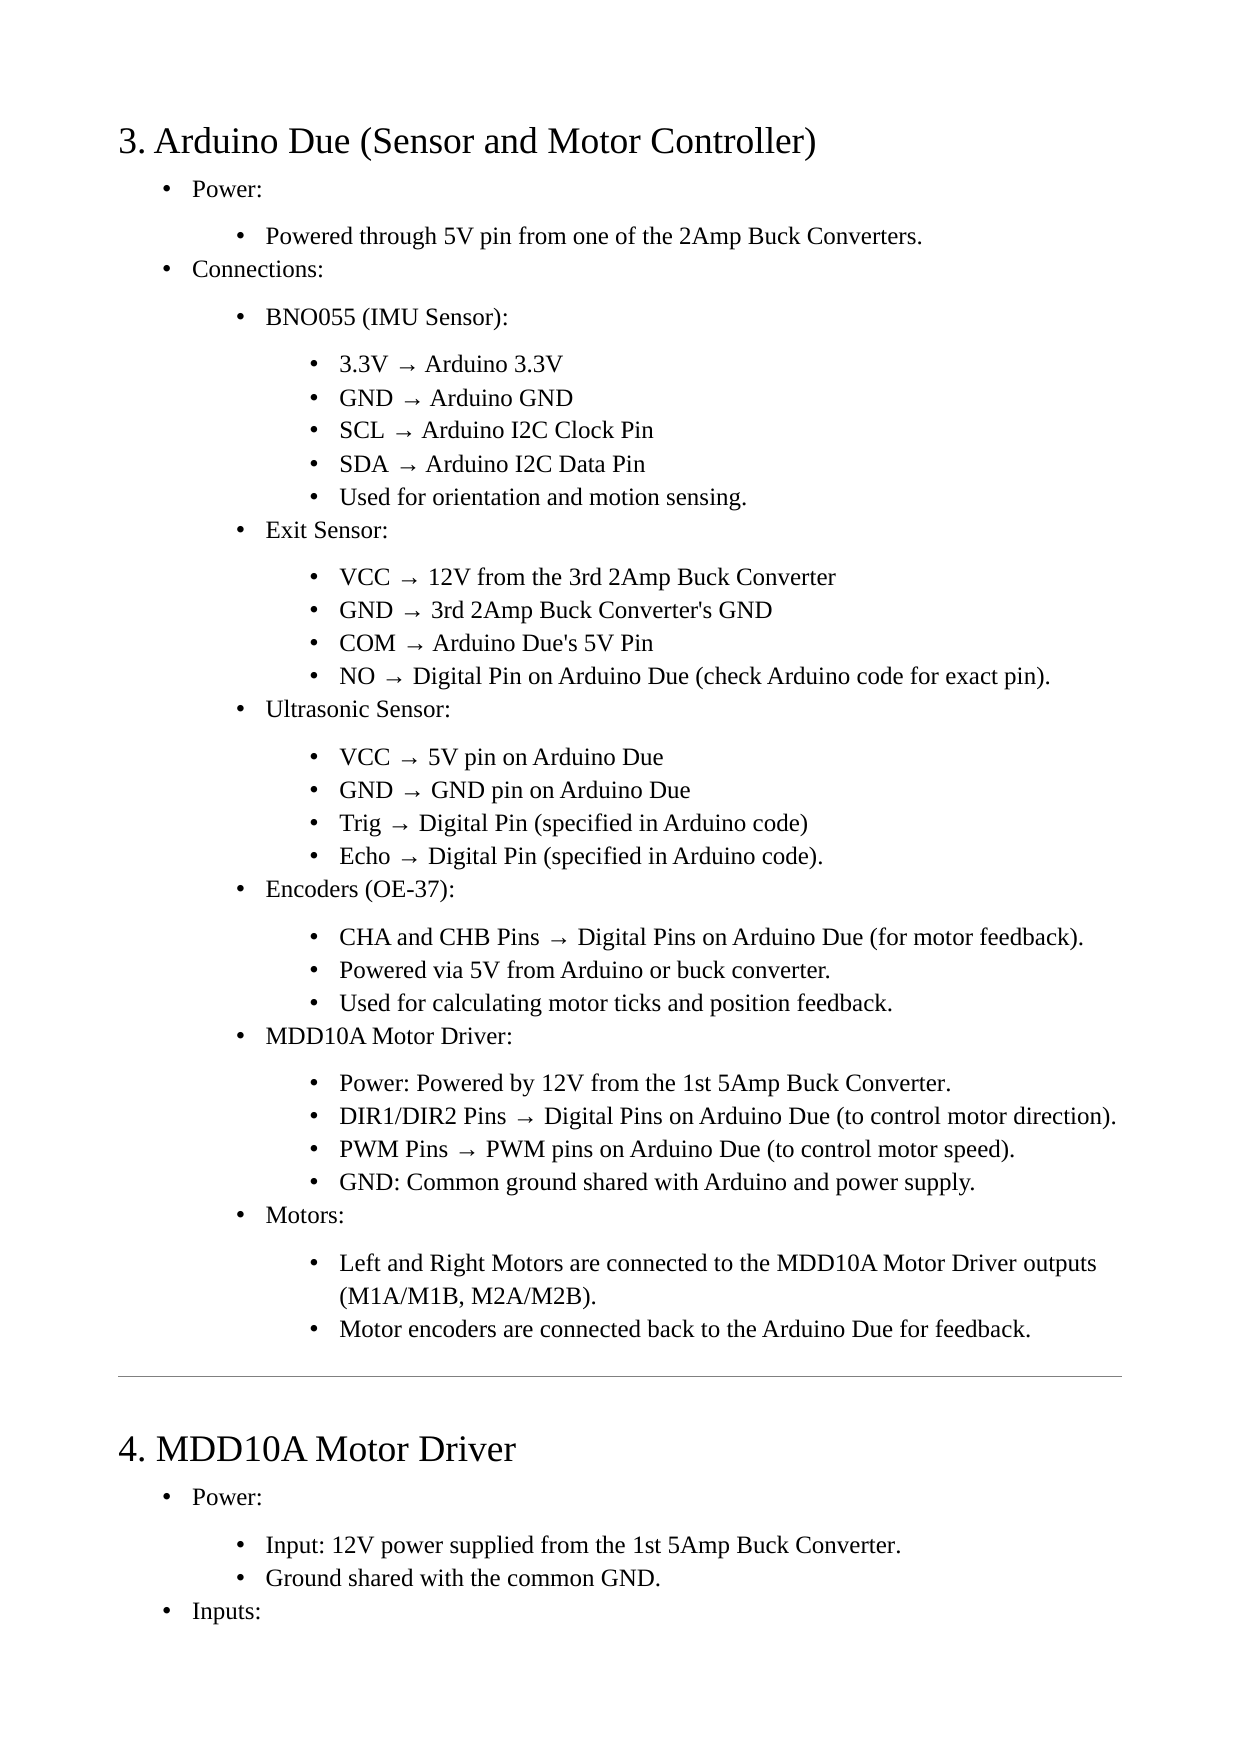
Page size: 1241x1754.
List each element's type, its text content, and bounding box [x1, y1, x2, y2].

list CHA and CHB Pins → Digital Pins on Arduino Due (for motor feedback). [309, 922, 1122, 950]
list Left and Right Motors are connected to the MDD10A Motor Driver outputs (M1A/M1B, M2A/M2B). [309, 1248, 1122, 1310]
list SDA → Arduino I2C Data Pin [309, 449, 1122, 477]
list Encoders (OE-37): [236, 874, 1122, 903]
list Ultrasonic Sensor: [236, 694, 1122, 723]
list DIR1/DIR2 Pins → Digital Pins on Arduino Due (to control motor direction). [309, 1101, 1122, 1130]
list Power: Powered by 12V from the 1st 5Amp Buck Converter. [309, 1068, 1122, 1097]
list PWM Pins → PWM pins on Arduino Due (to control motor speed). [309, 1134, 1122, 1163]
subtitle 4. MDD10A Motor Driver [118, 1427, 1122, 1470]
list SCL → Arduino I2C Clock Pin [309, 416, 1122, 444]
list Power: [162, 1482, 1122, 1511]
list MDD10A Motor Driver: [236, 1021, 1122, 1049]
list Used for calculating motor ticks and position feedback. [309, 988, 1122, 1016]
list Power: [162, 174, 1122, 202]
list Motors: [236, 1200, 1122, 1229]
list VCC → 12V from the 3rd 2Amp Buck Converter [309, 562, 1122, 591]
list Ground shared with the common GND. [236, 1563, 1122, 1592]
list Motor encoders are connected back to the Arduino Due for feedback. [309, 1314, 1122, 1343]
list NO → Digital Pin on Arduino Due (check Arduino code for exact pin). [309, 661, 1122, 690]
list Connections: [162, 254, 1122, 283]
list 3.3V → Arduino 3.3V [309, 349, 1122, 378]
list Used for orientation and motion sensing. [309, 482, 1122, 510]
list GND → 3rd 2Amp Buck Converter's GND [309, 595, 1122, 624]
list Inputs: [162, 1596, 1122, 1625]
list Exit Sensor: [236, 515, 1122, 543]
list GND → GND pin on Arduino Due [309, 775, 1122, 804]
list Input: 12V power supplied from the 1st 5Amp Buck Converter. [236, 1530, 1122, 1559]
list Trig → Digital Pin (specified in Arduino code) [309, 808, 1122, 837]
list GND → Arduino GND [309, 383, 1122, 411]
list BNO055 (IMU Sensor): [236, 302, 1122, 331]
list COM → Arduino Due's 5V Pin [309, 628, 1122, 657]
subtitle 3. Arduino Due (Sensor and Motor Controller) [118, 118, 1122, 161]
list Powered via 5V from Arduino or buck converter. [309, 955, 1122, 983]
list VCC → 5V pin on Arduino Due [309, 742, 1122, 771]
list GND: Common ground shared with Arduino and power supply. [309, 1167, 1122, 1196]
list Echo → Digital Pin (specified in Arduino code). [309, 841, 1122, 870]
list Powered through 5V pin from one of the 2Amp Buck Converters. [236, 221, 1122, 250]
